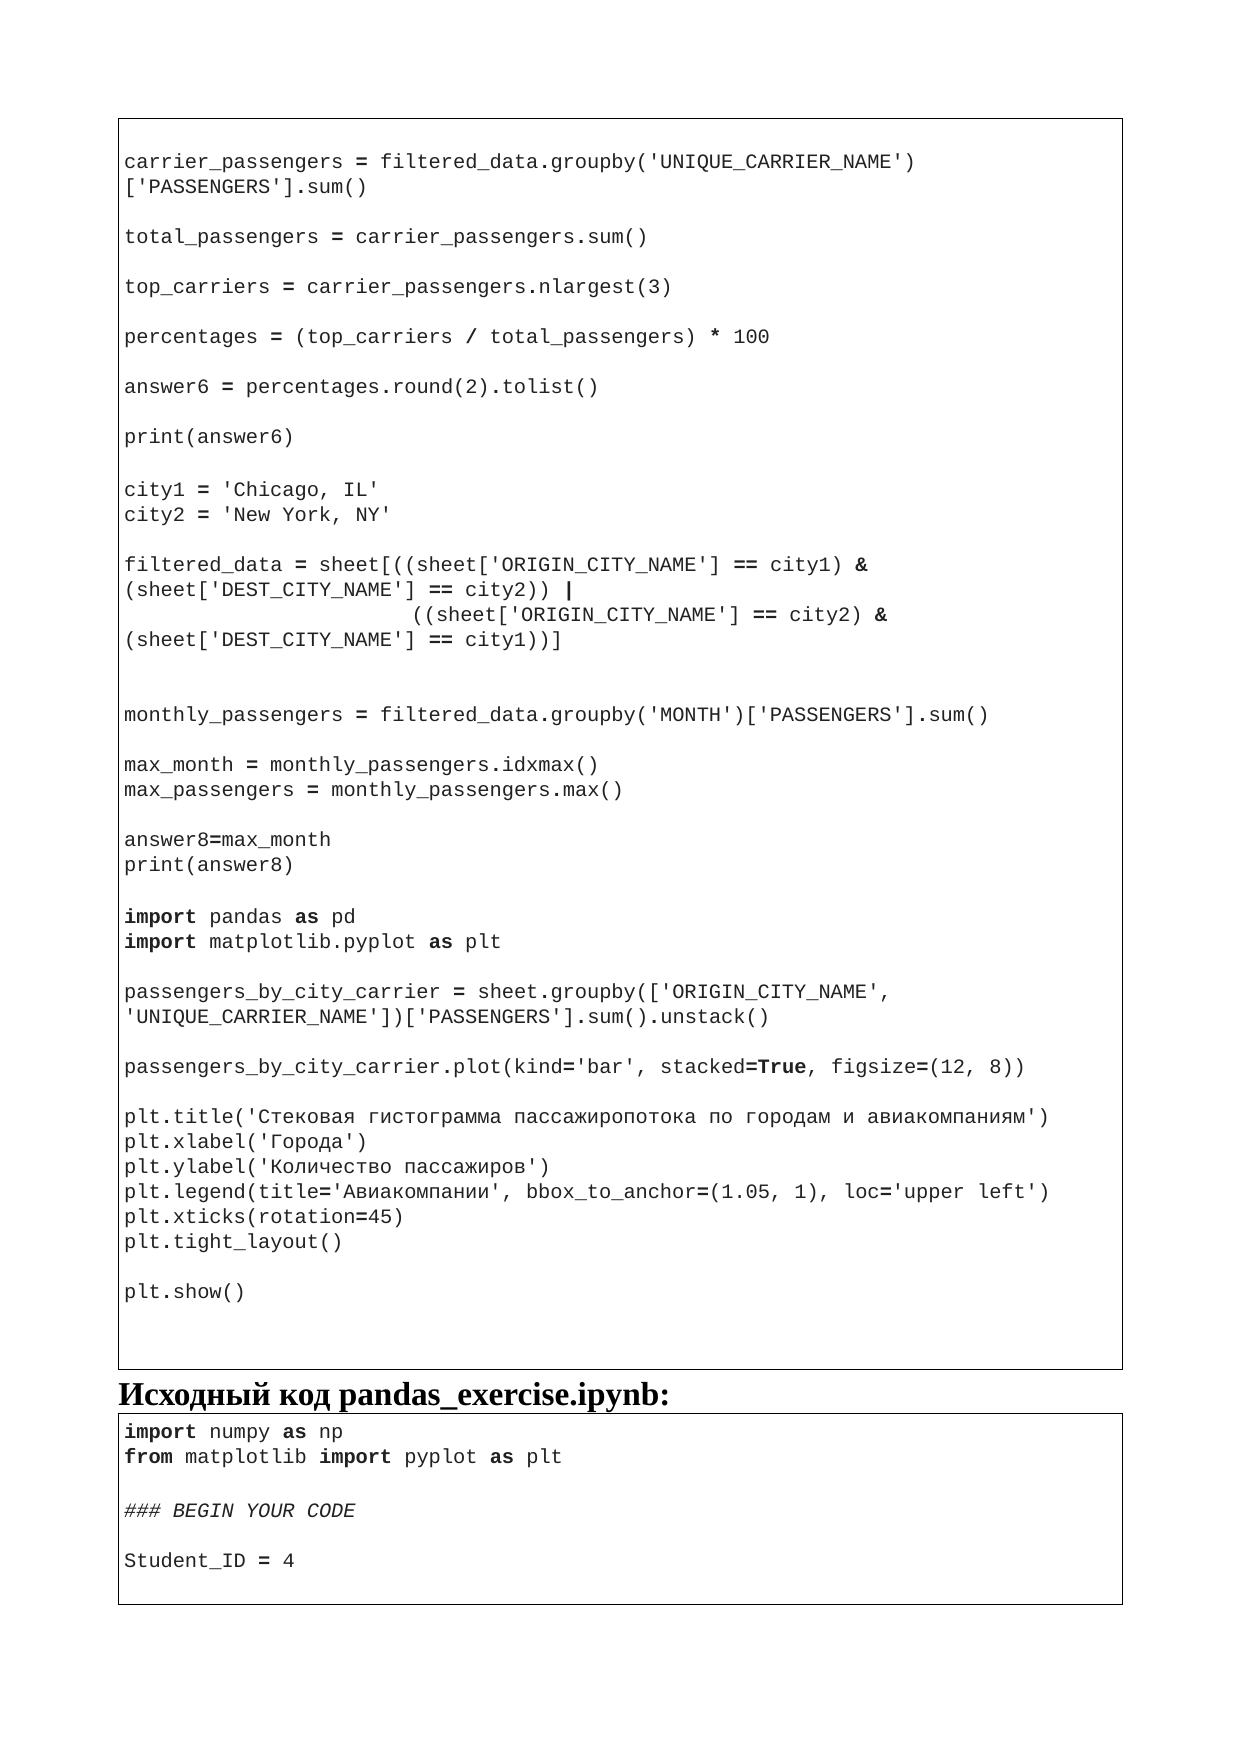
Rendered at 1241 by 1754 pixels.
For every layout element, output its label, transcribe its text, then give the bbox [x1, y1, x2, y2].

subtitle Исходный код pandas_exercise.ipynb: [118, 1374, 1122, 1412]
table_header carrier_passengers = filtered_data.groupby('UNIQUE_CARRIER_NAME')['PASSENGERS'].sum() total_passengers = carrier_passengers.sum() top_carriers = carrier_passengers.nlargest(3) percentages = (top_carriers / total_passengers) * 100 answer6 = percentages.round(2).tolist() print(answer6) city1 = 'Chicago, IL' city2 = 'New York, NY' filtered_data = sheet[((sheet['ORIGIN_CITY_NAME'] == city1) & (sheet['DEST_CITY_NAME'] == city2)) | ((sheet['ORIGIN_CITY_NAME'] == city2) & (sheet['DEST_CITY_NAME'] == city1))] monthly_passengers = filtered_data.groupby('MONTH')['PASSENGERS'].sum() max_month = monthly_passengers.idxmax() max_passengers = monthly_passengers.max() answer8=max_month print(answer8) import pandas as pd import matplotlib.pyplot as plt passengers_by_city_carrier = sheet.groupby(['ORIGIN_CITY_NAME', 'UNIQUE_CARRIER_NAME'])['PASSENGERS'].sum().unstack() passengers_by_city_carrier.plot(kind='bar', stacked=True, figsize=(12, 8)) plt.title('Стековая гистограмма пассажиропотока по городам и авиакомпаниям') plt.xlabel('Города') plt.ylabel('Количество пассажиров') plt.legend(title='Авиакомпании', bbox_to_anchor=(1.05, 1), loc='upper left') plt.xticks(rotation=45) plt.tight_layout() plt.show() [119, 119, 1122, 1369]
table_header import numpy as np from matplotlib import pyplot as plt ### BEGIN YOUR CODE Student_ID = 4 [119, 1414, 1122, 1604]
